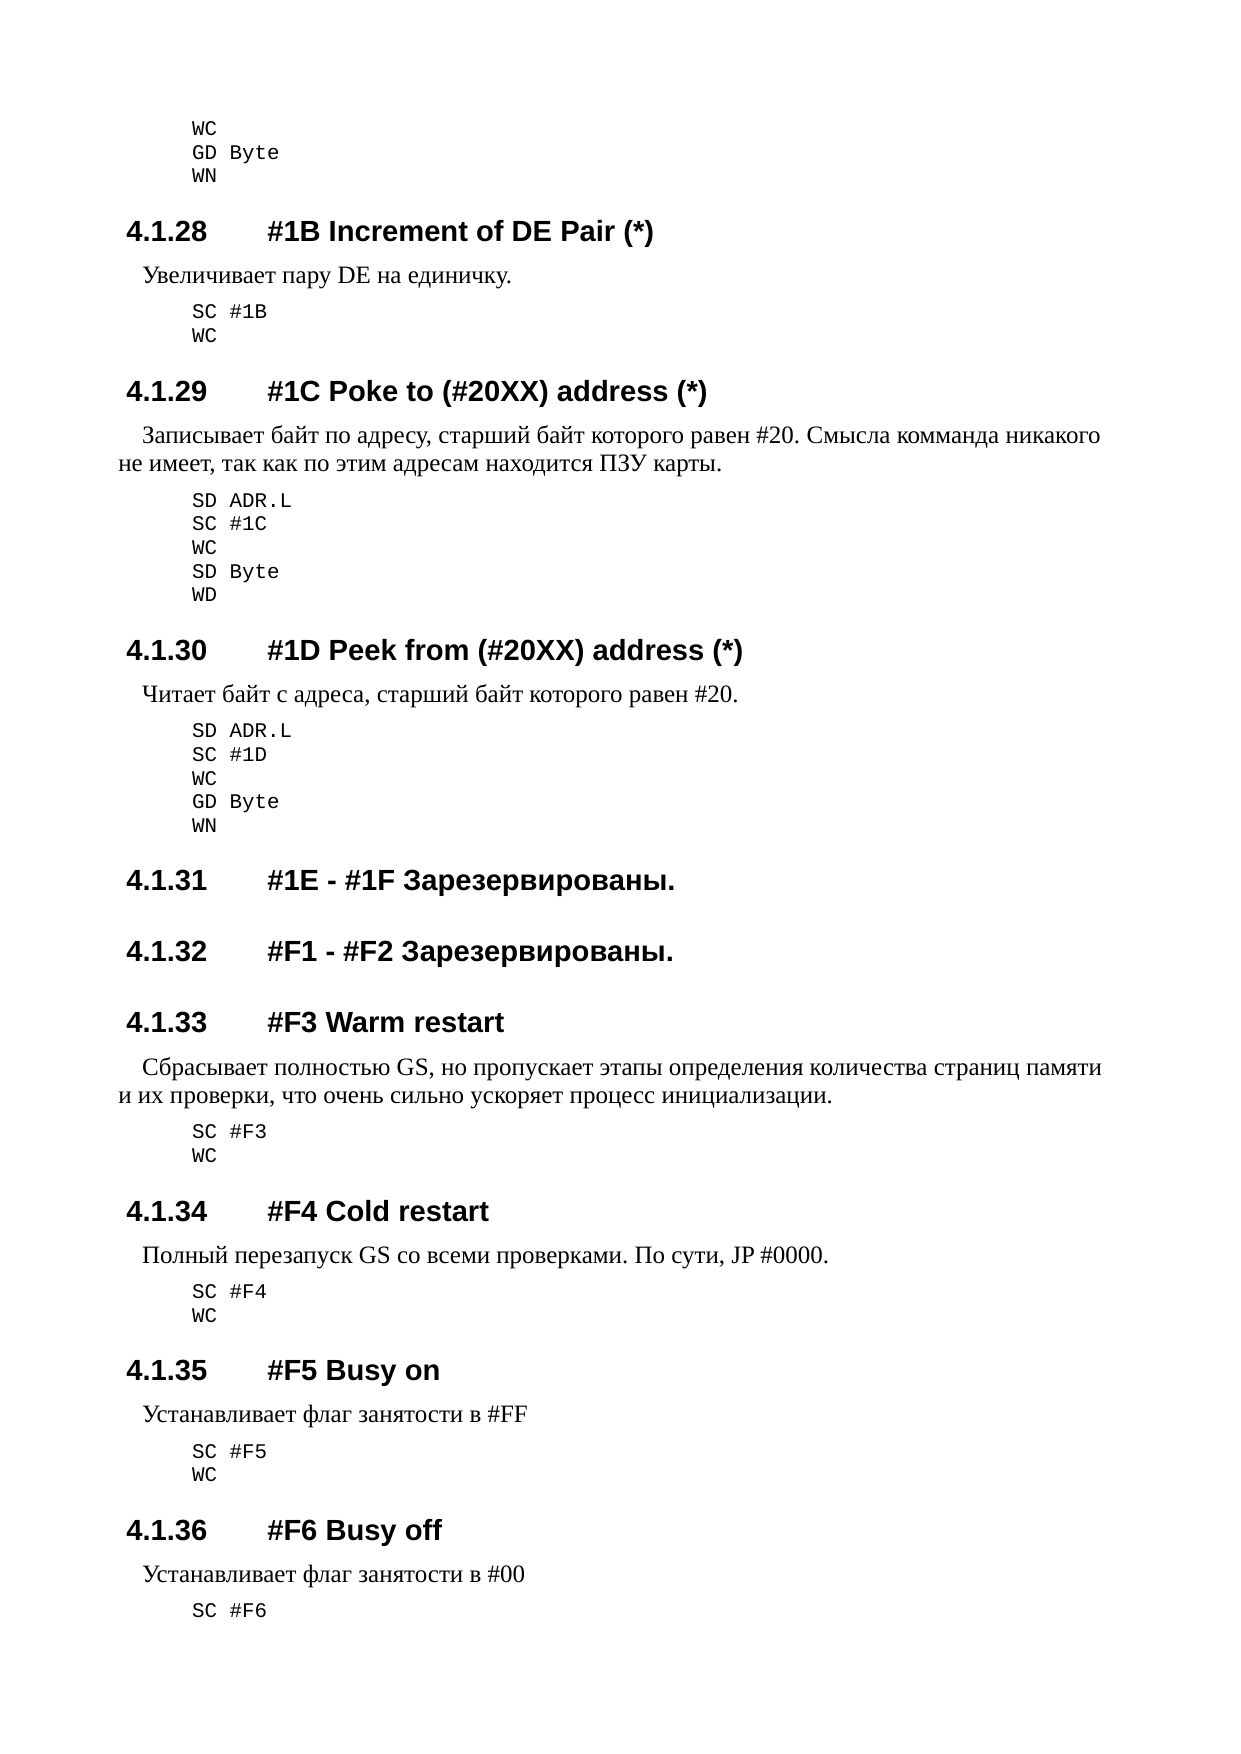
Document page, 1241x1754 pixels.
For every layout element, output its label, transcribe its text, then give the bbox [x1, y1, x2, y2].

text SC #F6 [118, 1600, 1122, 1624]
text WC [118, 325, 1122, 349]
text Читает байт с адреса, старший байт которого равен #20. [118, 679, 1122, 708]
text WN [118, 165, 1122, 189]
text SC #1B [118, 301, 1122, 325]
subtitle #F6 Busy off [118, 1513, 1122, 1547]
text WC [118, 118, 1122, 142]
text Увеличивает пару DE на единичку. [118, 260, 1122, 289]
text GD Byte [118, 791, 1122, 815]
text SC #F5 [118, 1441, 1122, 1464]
text WC [118, 1145, 1122, 1169]
subtitle #1D Peek from (#20XX) address (*) [118, 633, 1122, 666]
text Устанавливает флаг занятости в #FF [118, 1399, 1122, 1428]
text GD Byte [118, 142, 1122, 165]
subtitle #F1 - #F2 Зарезервированы. [118, 934, 1122, 968]
text SC #F4 [118, 1281, 1122, 1305]
text Полный перезапуск GS со всеми проверками. По сути, JP #0000. [118, 1240, 1122, 1269]
subtitle #1C Poke to (#20XX) address (*) [118, 374, 1122, 407]
text WN [118, 815, 1122, 838]
text Устанавливает флаг занятости в #00 [118, 1559, 1122, 1588]
text WC [118, 767, 1122, 791]
text SC #1C [118, 513, 1122, 537]
text WD [118, 584, 1122, 608]
subtitle #F3 Warm restart [118, 1006, 1122, 1039]
subtitle #1B Increment of DE Pair (*) [118, 214, 1122, 248]
text SC #F3 [118, 1122, 1122, 1145]
text WC [118, 1464, 1122, 1488]
text WC [118, 1305, 1122, 1328]
subtitle #F5 Busy on [118, 1353, 1122, 1387]
text SD ADR.L [118, 490, 1122, 513]
text WC [118, 537, 1122, 561]
text Сбрасывает полностью GS, но пропускает этапы определения количества страниц памяти и их проверки, что очень сильно ускоряет процесс инициализации. [118, 1052, 1122, 1109]
text SD ADR.L [118, 720, 1122, 744]
text SD Byte [118, 561, 1122, 584]
subtitle #F4 Cold restart [118, 1194, 1122, 1227]
text SC #1D [118, 744, 1122, 767]
text Записывает байт по адресу, старший байт которого равен #20. Смысла комманда никакого не имеет, так как по этим адресам находится ПЗУ карты. [118, 420, 1122, 477]
subtitle #1E - #1F Зарезервированы. [118, 863, 1122, 897]
